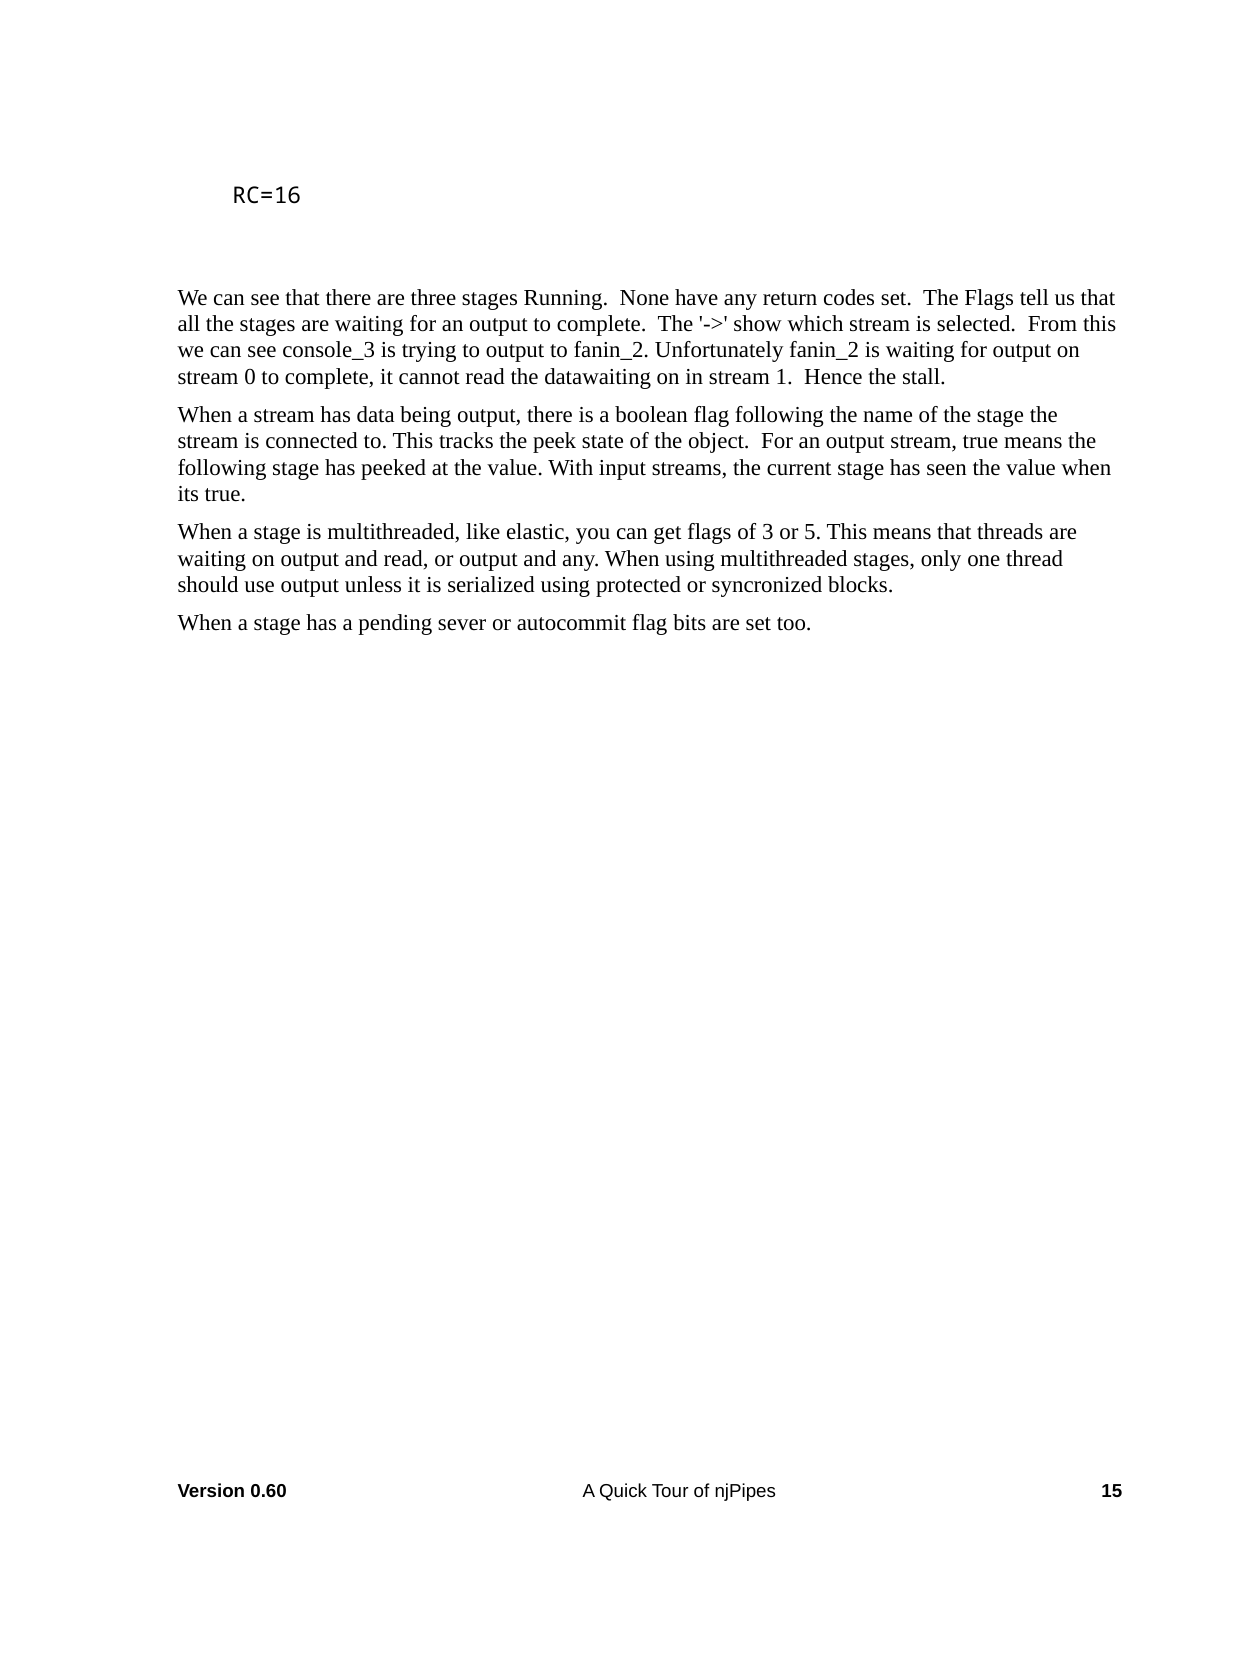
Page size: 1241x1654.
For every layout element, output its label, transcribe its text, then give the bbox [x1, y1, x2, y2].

text When a stage has a pending sever or autocommit flag bits are set too. [177, 609, 1122, 635]
text When a stream has data being output, there is a boolean flag following the name of the stage the stream is connected to. This tracks the peek state of the object. For an output stream, true means the following stage has peeked at the value. With input streams, the current stage has seen the value when its true. [177, 401, 1122, 506]
text We can see that there are three stages Running. None have any return codes set. The Flags tell us that all the stages are waiting for an output to complete. The '->' show which stream is selected. From this we can see console_3 is trying to output to fanin_2. Unfortunately fanin_2 is waiting for output on stream 0 to complete, it cannot read the datawaiting on in stream 1. Hence the stall. [177, 284, 1122, 389]
text When a stage is multithreaded, like elastic, you can get flags of 3 or 5. This means that threads are waiting on output and read, or output and any. When using multithreaded stages, only one thread should use output unless it is serialized using protected or syncronized blocks. [177, 518, 1122, 597]
text RC=16 [177, 179, 1122, 210]
